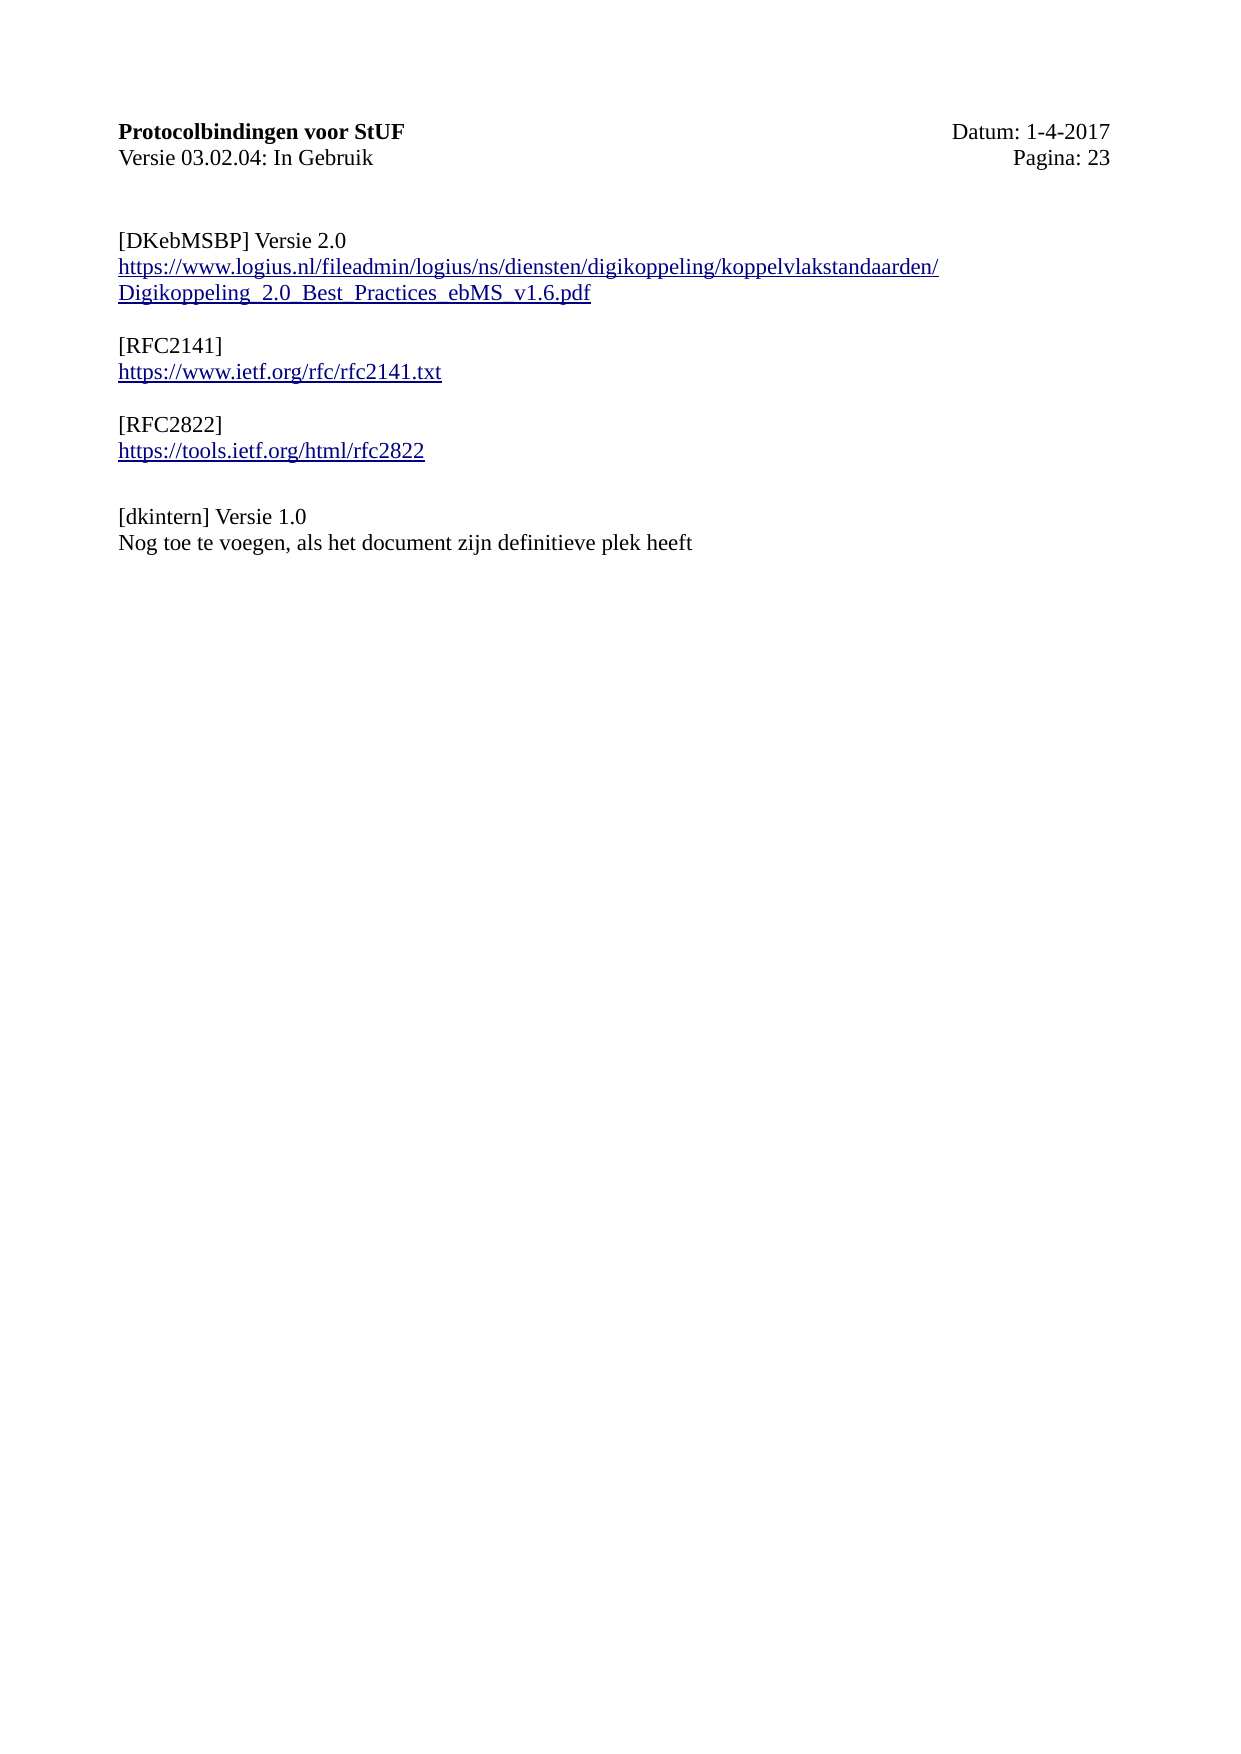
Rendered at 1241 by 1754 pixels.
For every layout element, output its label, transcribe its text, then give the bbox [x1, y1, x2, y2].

text Nog toe te voegen, als het document zijn definitieve plek heeft [118, 529, 1122, 555]
text https://www.ietf.org/rfc/rfc2141.txt [118, 358, 1122, 385]
text [RFC2822] [118, 411, 1122, 437]
text [dkintern] Versie 1.0 [118, 503, 1122, 529]
text [DKebMSBP] Versie 2.0 [118, 227, 1122, 253]
text https://www.logius.nl/fileadmin/logius/ns/diensten/digikoppeling/koppelvlakstandaarden/Digikoppeling_2.0_Best_Practices_ebMS_v1.6.pdf [118, 253, 1122, 306]
text https://tools.ietf.org/html/rfc2822 [118, 437, 1122, 464]
text [RFC2141] [118, 332, 1122, 358]
